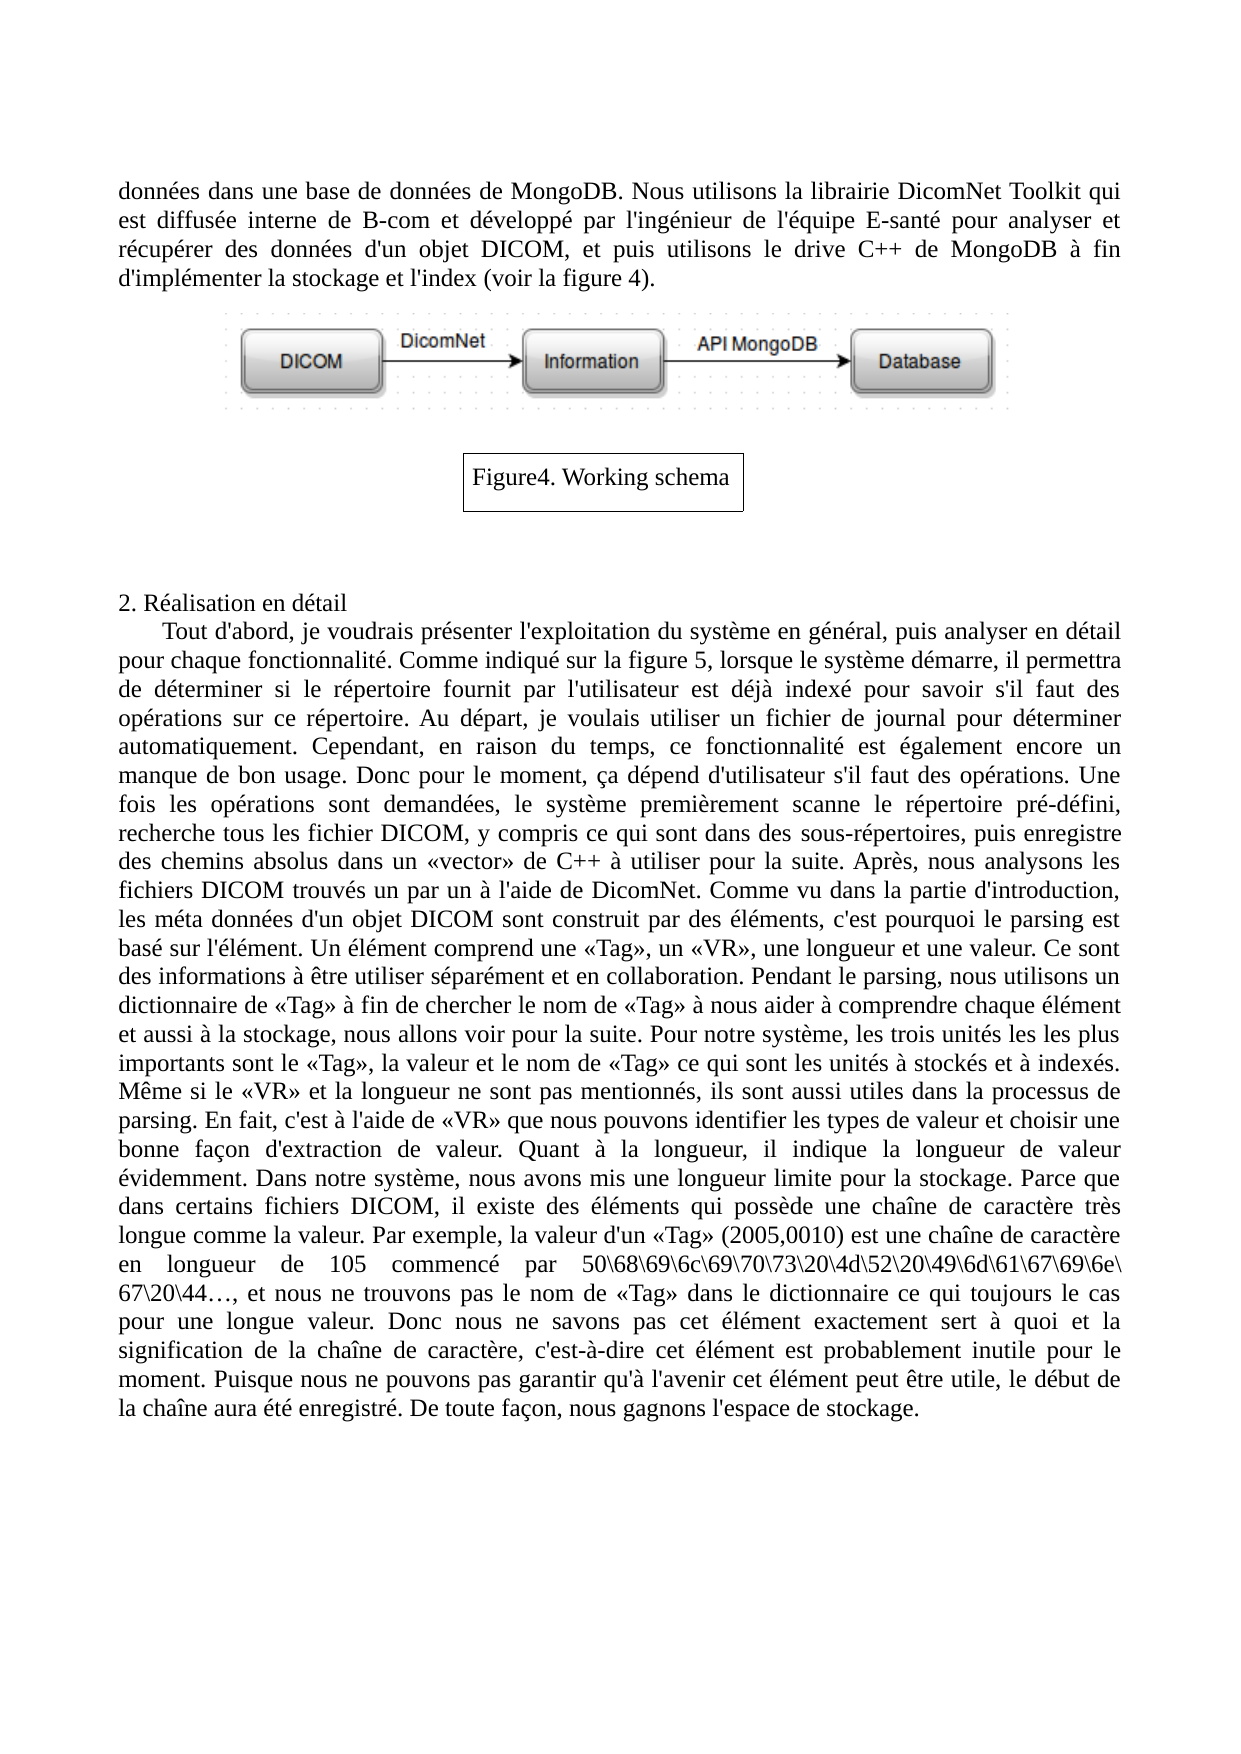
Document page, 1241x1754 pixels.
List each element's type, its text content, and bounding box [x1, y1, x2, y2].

text Figure4. Working schema [472, 462, 734, 491]
text Tout d'abord, je voudrais présenter l'exploitation du système en général, puis analyser en détail pour chaque fonctionnalité. Comme indiqué sur la figure 5, lorsque le système démarre, il permettra de déterminer si le répertoire fournit par l'utilisateur est déjà indexé pour savoir s'il faut des opérations sur ce répertoire. Au départ, je voulais utiliser un fichier de journal pour déterminer automatiquement. Cependant, en raison du temps, ce fonctionnalité est également encore un manque de bon usage. Donc pour le moment, ça dépend d'utilisateur s'il faut des opérations. Une fois les opérations sont demandées, le système premièrement scanne le répertoire pré-défini, recherche tous les fichier DICOM, y compris ce qui sont dans des sous-répertoires, puis enregistre des chemins absolus dans un «vector» de C++ à utiliser pour la suite. Après, nous analysons les fichiers DICOM trouvés un par un à l'aide de DicomNet. Comme vu dans la partie d'introduction, les méta données d'un objet DICOM sont construit par des éléments, c'est pourquoi le parsing est basé sur l'élément. Un élément comprend une «Tag», un «VR», une longueur et une valeur. Ce sont des informations à être utiliser séparément et en collaboration. Pendant le parsing, nous utilisons un dictionnaire de «Tag» à fin de chercher le nom de «Tag» à nous aider à comprendre chaque élément et aussi à la stockage, nous allons voir pour la suite. Pour notre système, les trois unités les les plus importants sont le «Tag», la valeur et le nom de «Tag» ce qui sont les unités à stockés et à indexés. Même si le «VR» et la longueur ne sont pas mentionnés, ils sont aussi utiles dans la processus de parsing. En fait, c'est à l'aide de «VR» que nous pouvons identifier les types de valeur et choisir une bonne façon d'extraction de valeur. Quant à la longueur, il indique la longueur de valeur évidemment. Dans notre système, nous avons mis une longueur limite pour la stockage. Parce que dans certains fichiers DICOM, il existe des éléments qui possède une chaîne de caractère très longue comme la valeur. Par exemple, la valeur d'un «Tag» (2005,0010) est une chaîne de caractère en longueur de 105 commencé par 50\68\69\6c\69\70\73\20\4d\52\20\49\6d\61\67\69\6e\67\20\44…, et nous ne trouvons pas le nom de «Tag» dans le dictionnaire ce qui toujours le cas pour une longue valeur. Donc nous ne savons pas cet élément exactement sert à quoi et la signification de la chaîne de caractère, c'est-à-dire cet élément est probablement inutile pour le moment. Puisque nous ne pouvons pas garantir qu'à l'avenir cet élément peut être utile, le début de la chaîne aura été enregistré. De toute façon, nous gagnons l'espace de stockage. [118, 616, 1122, 1421]
text données dans une base de données de MongoDB. Nous utilisons la librairie DicomNet Toolkit qui est diffusée interne de B-com et développé par l'ingénieur de l'équipe E-santé pour analyser et récupérer des données d'un objet DICOM, et puis utilisons le drive C++ de MongoDB à fin d'implémenter la stockage et l'index (voir la figure 4). [118, 176, 1122, 291]
text 2. Réalisation en détail [118, 588, 1122, 616]
picture [213, 313, 1021, 416]
